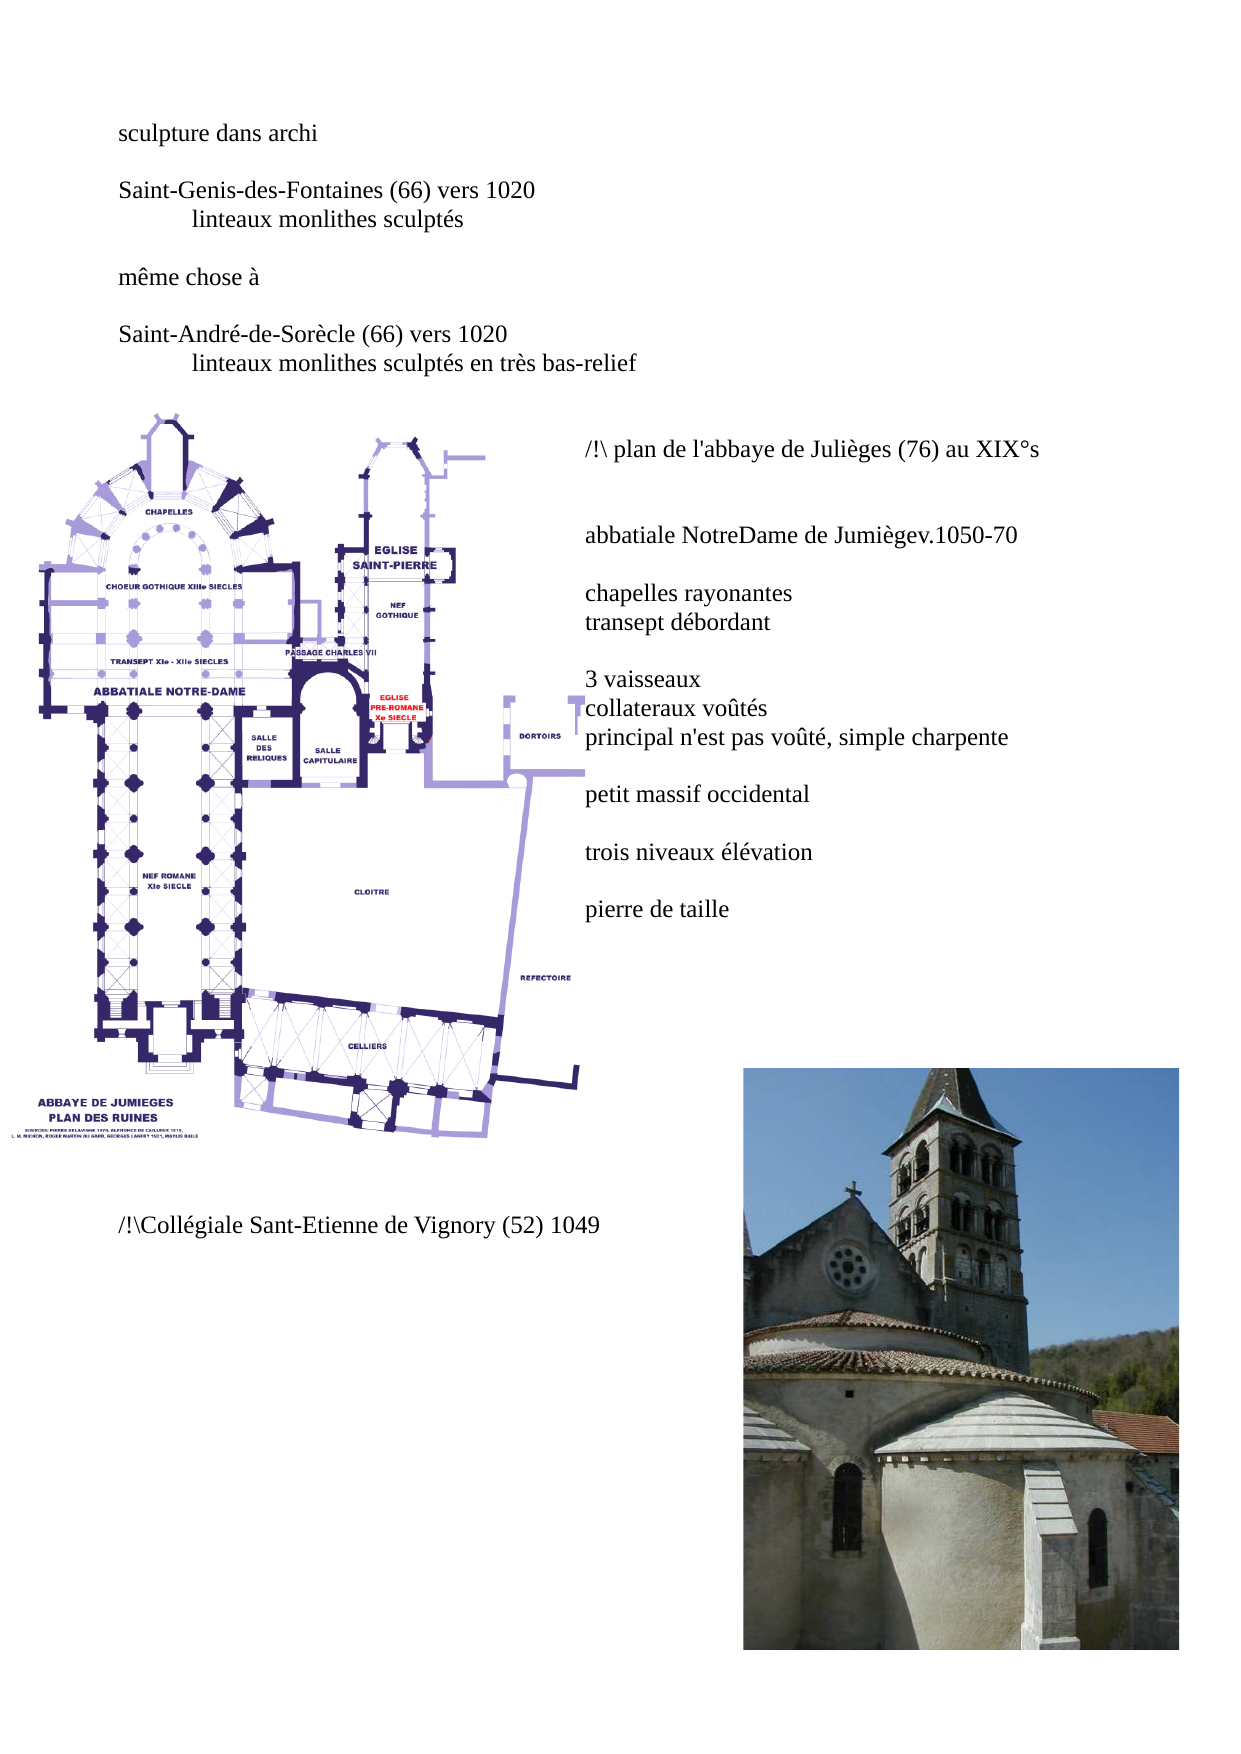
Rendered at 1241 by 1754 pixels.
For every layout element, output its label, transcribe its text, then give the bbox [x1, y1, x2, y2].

text principal n'est pas voûté, simple charpente [586, 722, 1122, 751]
text trois niveaux élévation [586, 837, 1122, 866]
text petit massif occidental [586, 779, 1122, 808]
text collateraux voûtés [586, 693, 1122, 722]
picture [743, 1068, 1180, 1650]
text sculpture dans archi [118, 118, 1122, 147]
text même chose à [118, 262, 1122, 291]
text linteaux monlithes sculptés en très bas-relief [118, 348, 1122, 377]
text linteaux monlithes sculptés [118, 204, 1122, 233]
text abbatiale NotreDame de Jumiègev.1050-70 [586, 521, 1122, 549]
text 3 vaisseaux [586, 664, 1122, 693]
text /!\Collégiale Sant-Etienne de Vignory (52) 1049 [118, 1211, 743, 1239]
picture [4, 397, 586, 1153]
text transept débordant [586, 607, 1122, 636]
text Saint-Genis-des-Fontaines (66) vers 1020 [118, 176, 1122, 204]
text /!\ plan de l'abbaye de Julièges (76) au XIX°s [586, 434, 1122, 463]
text pierre de taille [586, 894, 1122, 923]
text chapelles rayonantes [586, 578, 1122, 607]
text Saint-André-de-Sorècle (66) vers 1020 [118, 319, 1122, 348]
